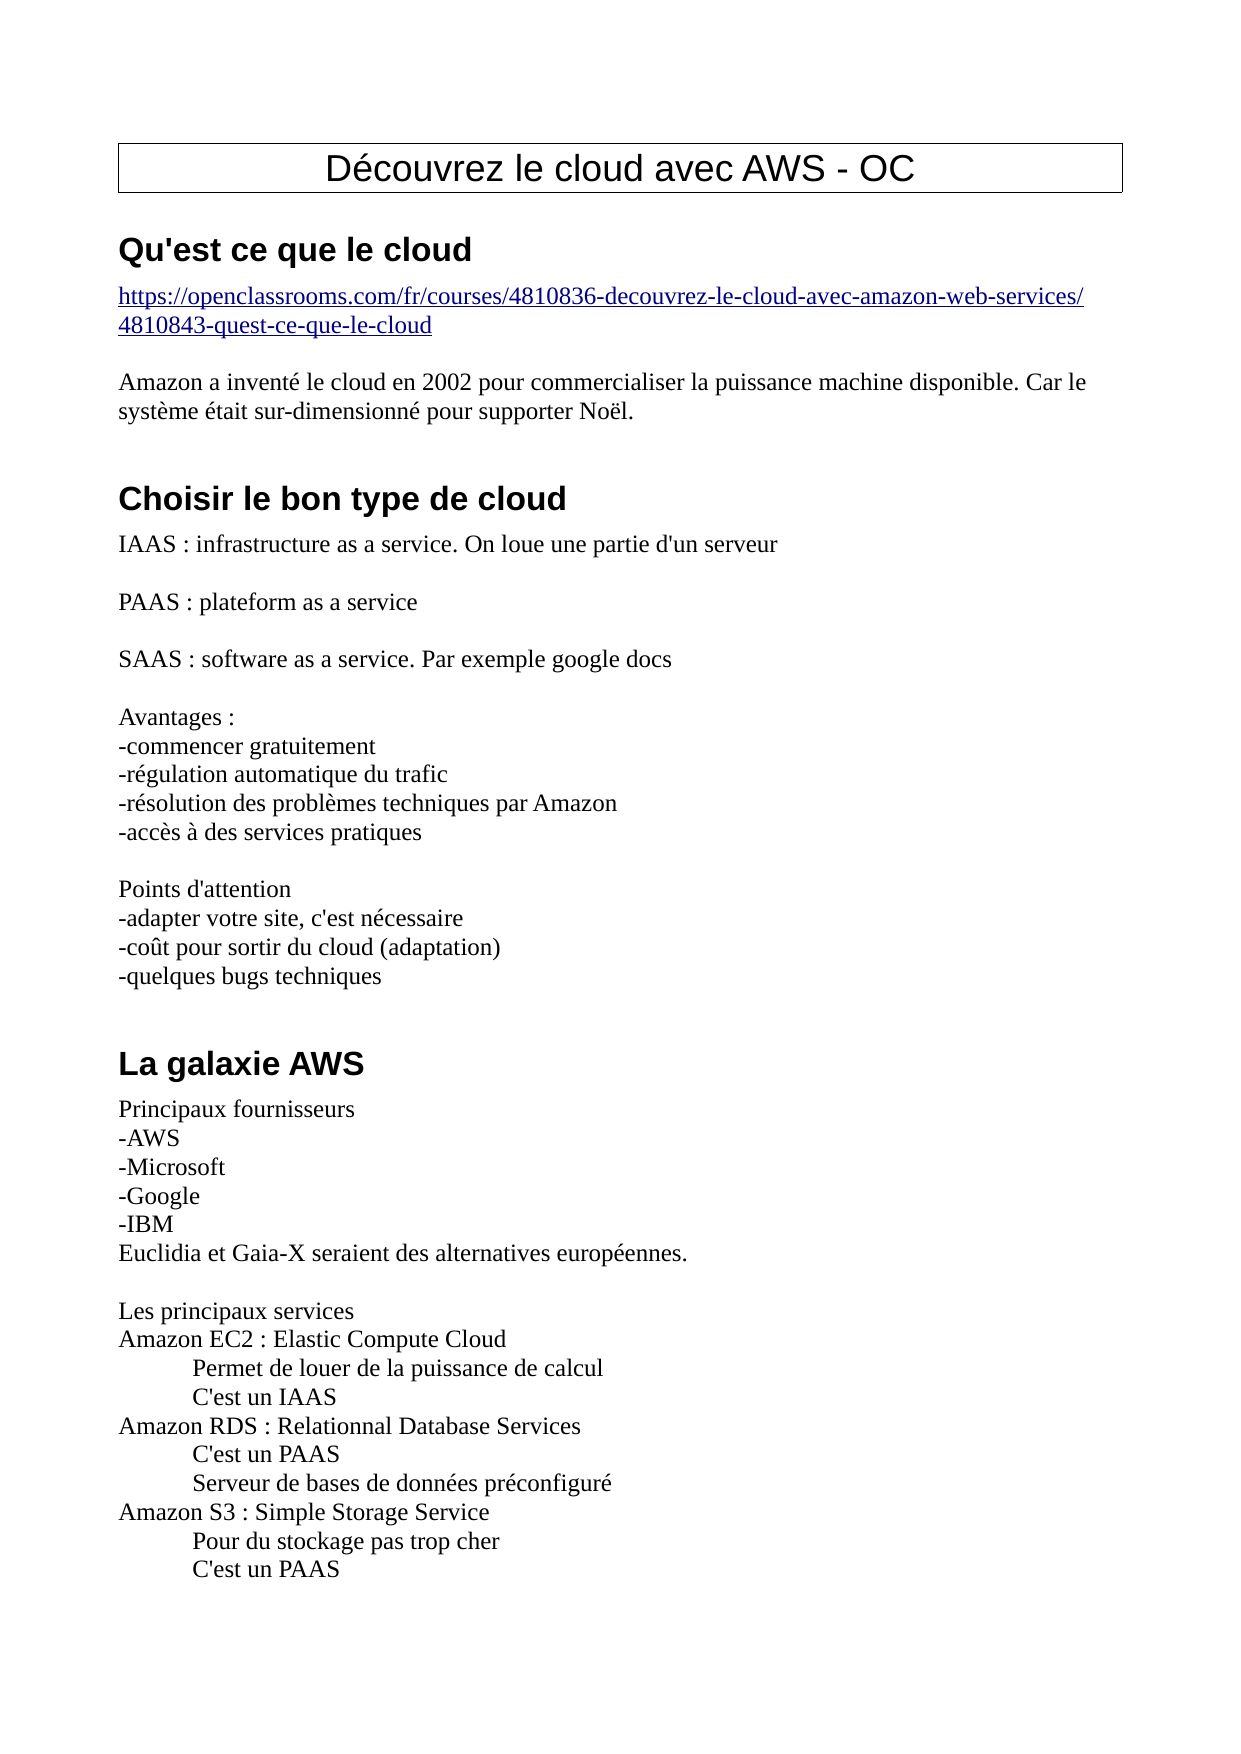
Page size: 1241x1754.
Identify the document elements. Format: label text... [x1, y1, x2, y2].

text Points d'attention [118, 874, 1122, 903]
text Amazon a inventé le cloud en 2002 pour commercialiser la puissance machine disponible. Car le système était sur-dimensionné pour supporter Noël. [118, 367, 1122, 425]
text Amazon EC2 : Elastic Compute Cloud [118, 1324, 1122, 1353]
subtitle La galaxie AWS [118, 1043, 1122, 1082]
text Avantages : [118, 702, 1122, 731]
text Euclidia et Gaia-X seraient des alternatives européennes. [118, 1238, 1122, 1267]
text Serveur de bases de données préconfiguré [118, 1468, 1122, 1497]
text -accès à des services pratiques [118, 817, 1122, 846]
text -coût pour sortir du cloud (adaptation) [118, 932, 1122, 961]
text https://openclassrooms.com/fr/courses/4810836-decouvrez-le-cloud-avec-amazon-web-services/4810843-quest-ce-que-le-cloud [118, 281, 1122, 338]
text C'est un PAAS [118, 1554, 1122, 1583]
subtitle Choisir le bon type de cloud [118, 478, 1122, 517]
text -résolution des problèmes techniques par Amazon [118, 788, 1122, 817]
text C'est un PAAS [118, 1439, 1122, 1468]
text PAAS : plateform as a service [118, 587, 1122, 616]
text -adapter votre site, c'est nécessaire [118, 903, 1122, 932]
subtitle Qu'est ce que le cloud [118, 230, 1122, 268]
text Principaux fournisseurs [118, 1094, 1122, 1123]
text C'est un IAAS [118, 1382, 1122, 1411]
text Les principaux services [118, 1296, 1122, 1324]
text Permet de louer de la puissance de calcul [118, 1353, 1122, 1382]
text -Google [118, 1181, 1122, 1209]
text IAAS : infrastructure as a service. On loue une partie d'un serveur [118, 529, 1122, 558]
text SAAS : software as a service. Par exemple google docs [118, 644, 1122, 673]
text -quelques bugs techniques [118, 961, 1122, 989]
text -Microsoft [118, 1152, 1122, 1181]
text -commencer gratuitement [118, 731, 1122, 759]
subtitle Découvrez le cloud avec AWS - OC [119, 144, 1122, 192]
text Amazon S3 : Simple Storage Service [118, 1497, 1122, 1526]
text -régulation automatique du trafic [118, 759, 1122, 788]
text Pour du stockage pas trop cher [118, 1526, 1122, 1554]
text -AWS [118, 1123, 1122, 1152]
text Amazon RDS : Relationnal Database Services [118, 1411, 1122, 1439]
text -IBM [118, 1209, 1122, 1238]
